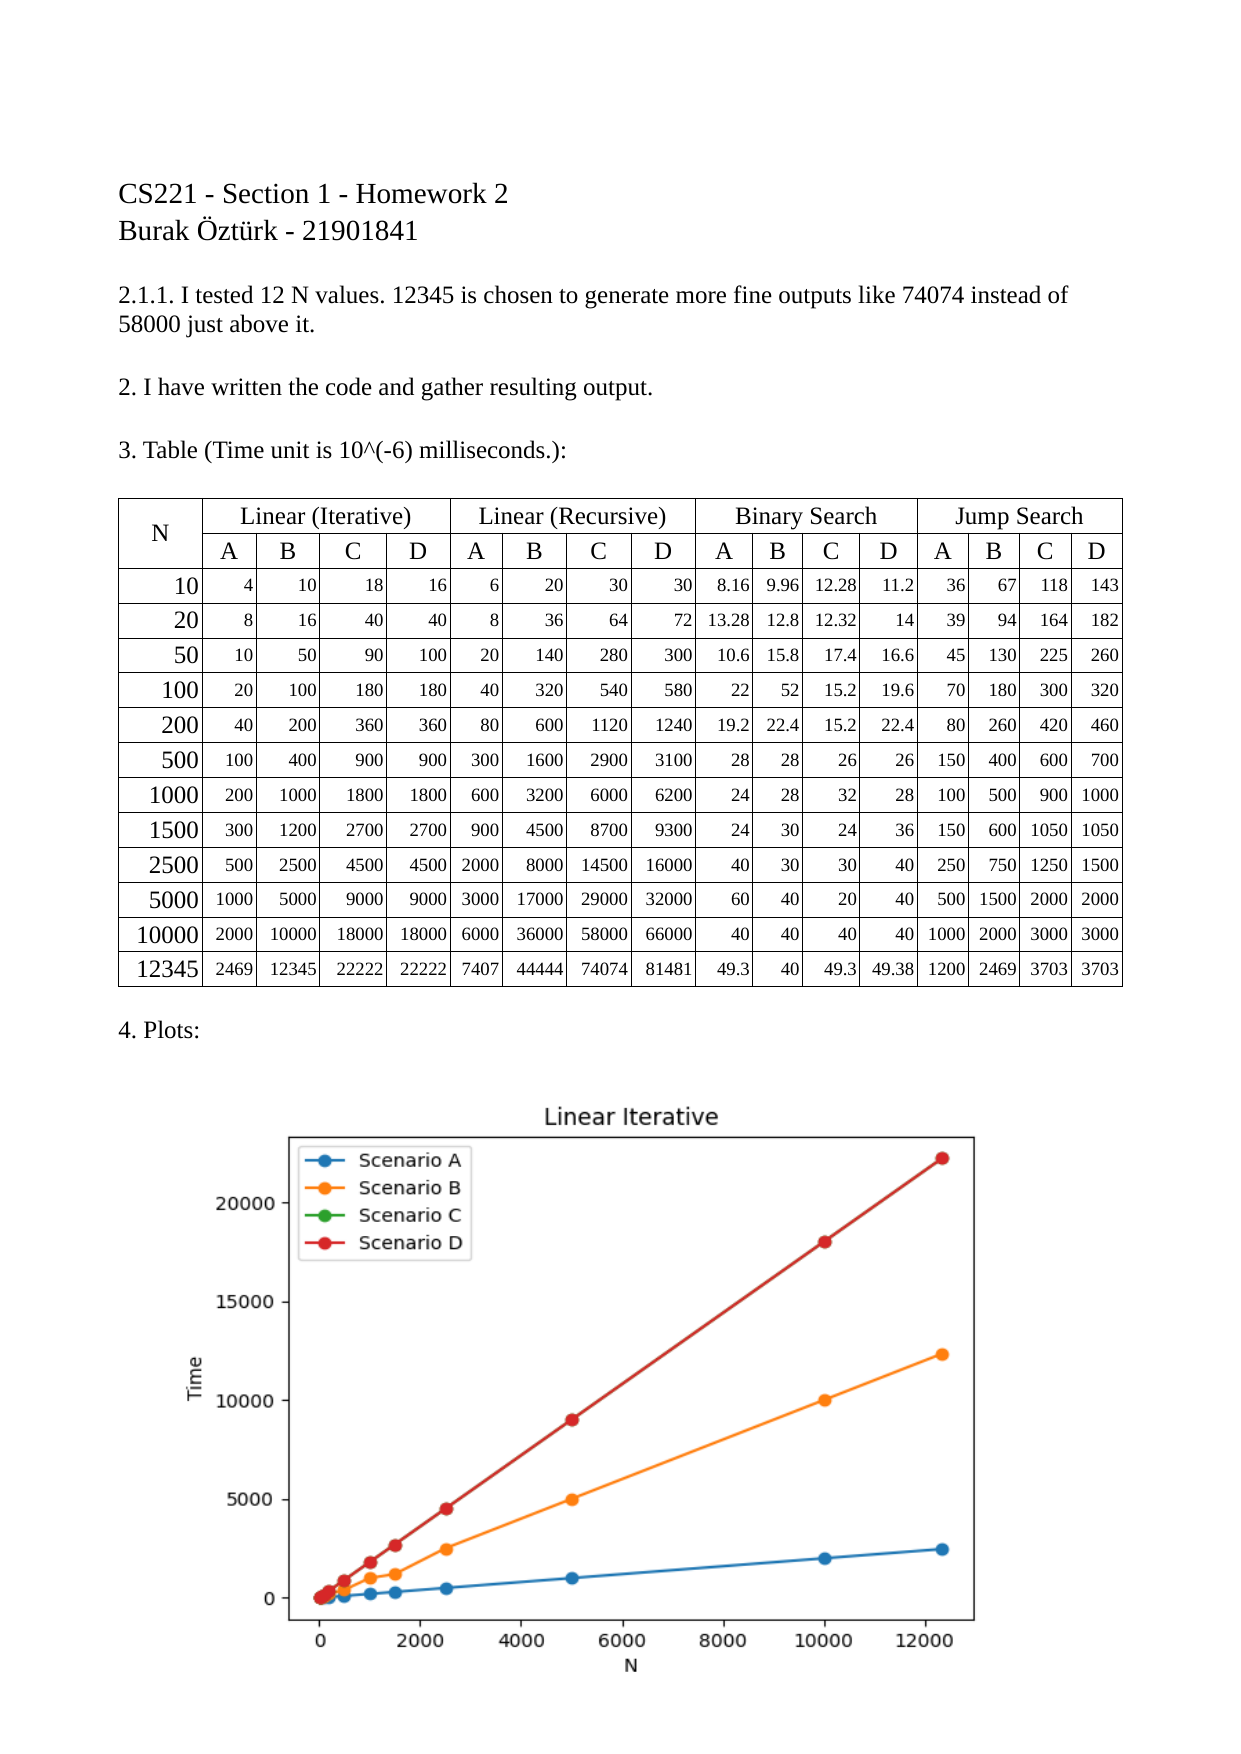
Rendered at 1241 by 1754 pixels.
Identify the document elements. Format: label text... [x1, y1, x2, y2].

table_cell 2000 [203, 918, 256, 951]
table_cell 2700 [320, 813, 386, 847]
table_cell 150 [918, 743, 968, 777]
table_cell 40 [696, 848, 752, 882]
table_cell 6000 [567, 778, 631, 812]
table_cell 24 [803, 813, 859, 847]
table_cell 40 [320, 604, 386, 637]
table_cell 1600 [503, 743, 566, 777]
table_cell 8000 [503, 848, 566, 882]
text CS221 - Section 1 - Homework 2 [118, 176, 1122, 210]
table_cell 750 [969, 848, 1019, 882]
table_cell 50 [119, 639, 202, 672]
table_cell 2900 [567, 743, 631, 777]
table_cell 1250 [1020, 848, 1071, 882]
table_cell 12.8 [753, 604, 802, 637]
table_cell 225 [1020, 639, 1071, 672]
table_cell 28 [753, 778, 802, 812]
table_cell 10 [257, 569, 319, 602]
table_cell 40 [803, 918, 859, 951]
table_cell 180 [387, 673, 450, 707]
table_cell 32 [803, 778, 859, 812]
table_cell 40 [860, 918, 917, 951]
table_cell 2469 [969, 952, 1019, 986]
table_cell 70 [918, 673, 968, 707]
table_cell 1050 [1072, 813, 1122, 847]
table_cell 260 [969, 708, 1019, 742]
table_cell 400 [969, 743, 1019, 777]
table_header Linear (Iterative) [203, 499, 450, 533]
table_cell 900 [320, 743, 386, 777]
table_cell 1500 [969, 883, 1019, 917]
table_cell 20 [203, 673, 256, 707]
table_cell 360 [387, 708, 450, 742]
table_cell 5000 [119, 883, 202, 917]
table_cell 2700 [387, 813, 450, 847]
table_header N [119, 499, 202, 568]
table_cell 2000 [1072, 883, 1122, 917]
table_cell 12345 [257, 952, 319, 986]
table_cell B [753, 534, 802, 568]
table_cell 80 [918, 708, 968, 742]
table_cell 1000 [1072, 778, 1122, 812]
table_cell 1240 [632, 708, 695, 742]
table_cell 28 [753, 743, 802, 777]
table_cell 180 [969, 673, 1019, 707]
table_cell 40 [753, 883, 802, 917]
table_cell 72 [632, 604, 695, 637]
table_cell 3000 [451, 883, 502, 917]
table_cell 182 [1072, 604, 1122, 637]
table_cell 30 [753, 813, 802, 847]
table_cell 400 [257, 743, 319, 777]
table_cell 30 [632, 569, 695, 602]
table_cell 1000 [119, 778, 202, 812]
table_cell 500 [969, 778, 1019, 812]
table_cell 6200 [632, 778, 695, 812]
table_cell 5000 [257, 883, 319, 917]
table_cell 140 [503, 639, 566, 672]
text 2.1.1. I tested 12 N values. 12345 is chosen to generate more fine outputs like 74074 instead of 58000 just above it. [118, 280, 1122, 338]
table_cell 9000 [387, 883, 450, 917]
table_cell 500 [119, 743, 202, 777]
table_cell 3000 [1020, 918, 1071, 951]
table_cell 67 [969, 569, 1019, 602]
table_cell 16 [387, 569, 450, 602]
table_cell D [632, 534, 695, 568]
table_cell 320 [503, 673, 566, 707]
table_cell 52 [753, 673, 802, 707]
table_cell 18000 [387, 918, 450, 951]
table_cell 1200 [257, 813, 319, 847]
table_cell 3703 [1020, 952, 1071, 986]
table_cell 22222 [320, 952, 386, 986]
table_cell 4500 [320, 848, 386, 882]
table_cell 20 [451, 639, 502, 672]
table_cell 10 [203, 639, 256, 672]
table_cell 2469 [203, 952, 256, 986]
table_cell 20 [119, 604, 202, 637]
table_cell 1500 [1072, 848, 1122, 882]
table_cell D [1072, 534, 1122, 568]
table_cell 300 [1020, 673, 1071, 707]
table_cell 17000 [503, 883, 566, 917]
table_cell 49.3 [696, 952, 752, 986]
picture [178, 1061, 1062, 1689]
table_cell 58000 [567, 918, 631, 951]
table_cell C [1020, 534, 1071, 568]
table_cell 40 [696, 918, 752, 951]
table_cell 19.2 [696, 708, 752, 742]
table_cell C [320, 534, 386, 568]
table_cell 40 [860, 883, 917, 917]
table_cell 200 [203, 778, 256, 812]
table_cell 300 [632, 639, 695, 672]
table_cell 40 [860, 848, 917, 882]
table_cell 36000 [503, 918, 566, 951]
table_cell 40 [753, 952, 802, 986]
table_cell 4500 [387, 848, 450, 882]
table_cell 9000 [320, 883, 386, 917]
table_cell 2000 [1020, 883, 1071, 917]
table_cell 500 [203, 848, 256, 882]
table_cell 81481 [632, 952, 695, 986]
table_cell B [969, 534, 1019, 568]
table_cell 28 [696, 743, 752, 777]
table_cell 22222 [387, 952, 450, 986]
table_cell 6 [451, 569, 502, 602]
table_cell 30 [753, 848, 802, 882]
table_cell 16.6 [860, 639, 917, 672]
table_cell 3000 [1072, 918, 1122, 951]
table_cell 22.4 [860, 708, 917, 742]
text 3. Table (Time unit is 10^(-6) milliseconds.): [118, 435, 1122, 464]
table_cell 1800 [320, 778, 386, 812]
table_cell 18000 [320, 918, 386, 951]
table_cell A [918, 534, 968, 568]
table_cell 6000 [451, 918, 502, 951]
table_cell 22 [696, 673, 752, 707]
table_cell 90 [320, 639, 386, 672]
table_cell 1500 [119, 813, 202, 847]
table_cell 94 [969, 604, 1019, 637]
table_cell 1000 [918, 918, 968, 951]
table_cell 12345 [119, 952, 202, 986]
table_cell 100 [119, 673, 202, 707]
table_cell 22.4 [753, 708, 802, 742]
table_cell 8 [451, 604, 502, 637]
table_cell 2500 [257, 848, 319, 882]
text Burak Öztürk - 21901841 [118, 213, 1122, 246]
table_cell 8.16 [696, 569, 752, 602]
table_cell 49.38 [860, 952, 917, 986]
table_cell 1050 [1020, 813, 1071, 847]
table_cell 200 [119, 708, 202, 742]
table_cell 100 [918, 778, 968, 812]
table_cell 8700 [567, 813, 631, 847]
table_cell 420 [1020, 708, 1071, 742]
table_cell 30 [803, 848, 859, 882]
table_cell 600 [451, 778, 502, 812]
table_cell B [257, 534, 319, 568]
table_cell A [203, 534, 256, 568]
table_cell 18 [320, 569, 386, 602]
table_cell 39 [918, 604, 968, 637]
table_cell 9.96 [753, 569, 802, 602]
table_cell 49.3 [803, 952, 859, 986]
table_cell C [803, 534, 859, 568]
table_cell 40 [387, 604, 450, 637]
table_cell 36 [860, 813, 917, 847]
table_cell 40 [753, 918, 802, 951]
table_cell 580 [632, 673, 695, 707]
table_cell 260 [1072, 639, 1122, 672]
table_cell 700 [1072, 743, 1122, 777]
table_cell 60 [696, 883, 752, 917]
table_cell 8 [203, 604, 256, 637]
table_cell 20 [503, 569, 566, 602]
table_cell 460 [1072, 708, 1122, 742]
table_cell 2500 [119, 848, 202, 882]
table_header Jump Search [918, 499, 1122, 533]
table_cell 600 [969, 813, 1019, 847]
table_cell 130 [969, 639, 1019, 672]
table_cell 1120 [567, 708, 631, 742]
table_cell 12.28 [803, 569, 859, 602]
table_cell 1000 [257, 778, 319, 812]
table_cell 900 [387, 743, 450, 777]
table_cell 10.6 [696, 639, 752, 672]
table_cell 80 [451, 708, 502, 742]
table_cell 1200 [918, 952, 968, 986]
table_cell 10000 [119, 918, 202, 951]
table_cell D [387, 534, 450, 568]
table_cell 3200 [503, 778, 566, 812]
table_cell 1000 [203, 883, 256, 917]
table_cell 4500 [503, 813, 566, 847]
table_cell 20 [803, 883, 859, 917]
table_cell 9300 [632, 813, 695, 847]
table_cell 100 [387, 639, 450, 672]
table_cell 100 [203, 743, 256, 777]
table_cell B [503, 534, 566, 568]
table_cell 16 [257, 604, 319, 637]
table_cell 3100 [632, 743, 695, 777]
table_cell 150 [918, 813, 968, 847]
table_cell 7407 [451, 952, 502, 986]
table_cell A [451, 534, 502, 568]
table_cell 15.2 [803, 673, 859, 707]
table_cell 900 [451, 813, 502, 847]
table_cell 300 [451, 743, 502, 777]
table_cell 540 [567, 673, 631, 707]
table_cell 16000 [632, 848, 695, 882]
table_cell 26 [803, 743, 859, 777]
table_header Linear (Recursive) [451, 499, 695, 533]
table_cell D [860, 534, 917, 568]
table_cell 600 [503, 708, 566, 742]
table_header Binary Search [696, 499, 917, 533]
table_cell 900 [1020, 778, 1071, 812]
table_cell 10000 [257, 918, 319, 951]
table_cell 300 [203, 813, 256, 847]
table_cell 3703 [1072, 952, 1122, 986]
table_cell 15.8 [753, 639, 802, 672]
table_cell 15.2 [803, 708, 859, 742]
table_cell 164 [1020, 604, 1071, 637]
table_cell 100 [257, 673, 319, 707]
table_cell 32000 [632, 883, 695, 917]
table_cell 1800 [387, 778, 450, 812]
table_cell 600 [1020, 743, 1071, 777]
table_cell C [567, 534, 631, 568]
text 2. I have written the code and gather resulting output. [118, 372, 1122, 401]
table_cell 19.6 [860, 673, 917, 707]
table_cell 2000 [969, 918, 1019, 951]
table_cell 24 [696, 778, 752, 812]
table_cell 320 [1072, 673, 1122, 707]
table_cell 66000 [632, 918, 695, 951]
table_cell 118 [1020, 569, 1071, 602]
table_cell 30 [567, 569, 631, 602]
table_cell 50 [257, 639, 319, 672]
table_cell 200 [257, 708, 319, 742]
table_cell 14500 [567, 848, 631, 882]
table_cell 250 [918, 848, 968, 882]
table_cell 36 [918, 569, 968, 602]
table_cell 36 [503, 604, 566, 637]
table_cell 2000 [451, 848, 502, 882]
table_cell 14 [860, 604, 917, 637]
table_cell 280 [567, 639, 631, 672]
table_cell 13.28 [696, 604, 752, 637]
table_cell 11.2 [860, 569, 917, 602]
table_cell 180 [320, 673, 386, 707]
table_cell 64 [567, 604, 631, 637]
table_cell 74074 [567, 952, 631, 986]
table_cell 500 [918, 883, 968, 917]
table_cell 45 [918, 639, 968, 672]
table_cell 17.4 [803, 639, 859, 672]
table_cell 12.32 [803, 604, 859, 637]
table_cell 29000 [567, 883, 631, 917]
table_cell 44444 [503, 952, 566, 986]
table_cell 360 [320, 708, 386, 742]
table_cell 4 [203, 569, 256, 602]
table_cell 10 [119, 569, 202, 602]
table_cell 28 [860, 778, 917, 812]
table_cell 40 [203, 708, 256, 742]
table_cell 40 [451, 673, 502, 707]
table_cell 26 [860, 743, 917, 777]
text 4. Plots: [118, 1015, 1122, 1044]
table_cell 24 [696, 813, 752, 847]
table_cell A [696, 534, 752, 568]
table_cell 143 [1072, 569, 1122, 602]
